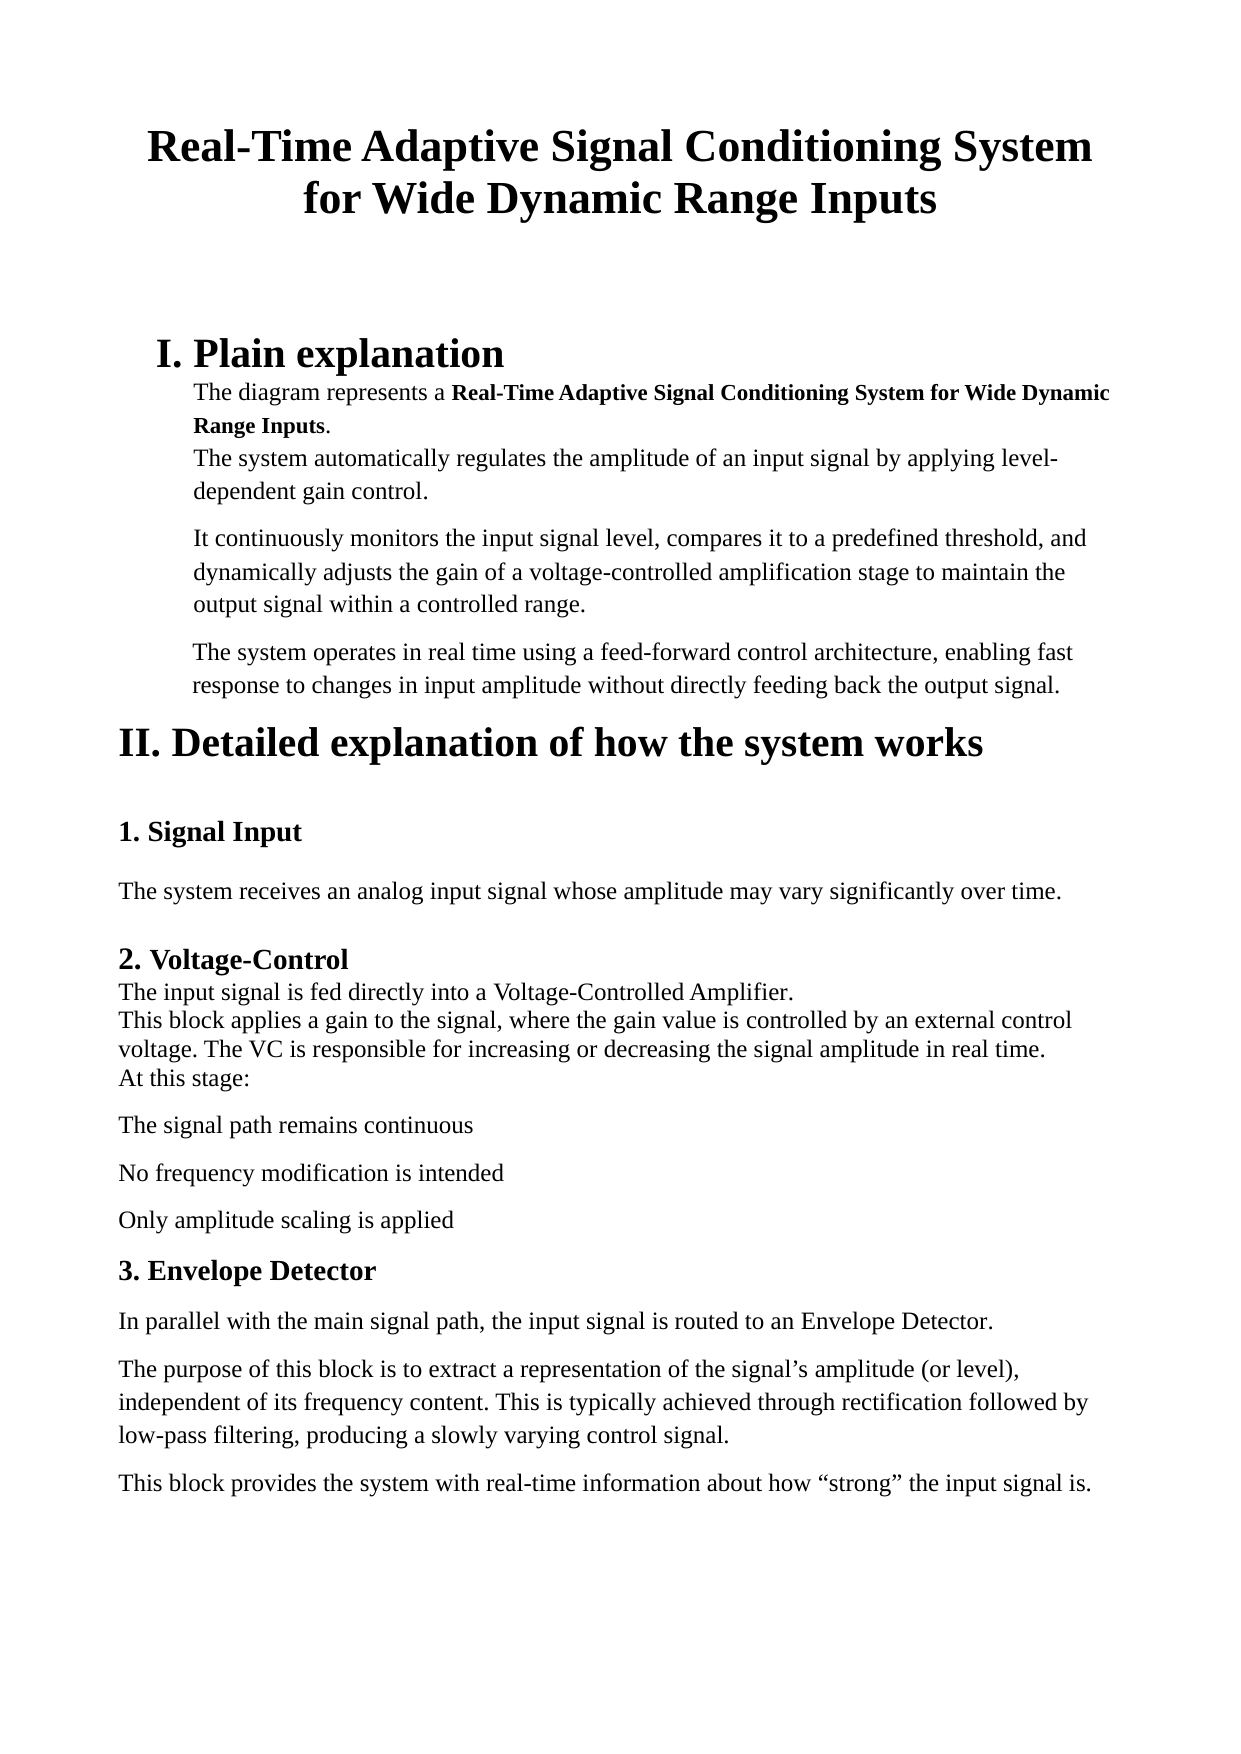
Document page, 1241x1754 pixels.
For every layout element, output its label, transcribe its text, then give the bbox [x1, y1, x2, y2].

text Real-Time Adaptive Signal Conditioning System for Wide Dynamic Range Inputs [118, 118, 1122, 223]
text No frequency modification is intended [118, 1158, 1122, 1187]
text Only amplitude scaling is applied [118, 1206, 1122, 1234]
list Plain explanation [156, 329, 1122, 377]
text This block provides the system with real-time information about how “strong” the input signal is. [118, 1468, 1122, 1496]
list The diagram represents a Real-Time Adaptive Signal Conditioning System for Wide Dynamic Range Inputs. The system automatically regulates the amplitude of an input signal by applying level-dependent gain control. [156, 377, 1122, 505]
text In parallel with the main signal path, the input signal is routed to an Envelope Detector. [118, 1306, 1122, 1335]
text The system operates in real time using a feed-forward control architecture, enabling fast response to changes in input amplitude without directly feeding back the output signal. [118, 637, 1122, 699]
text 2. Voltage-Control [118, 941, 1122, 977]
text At this stage: [118, 1063, 1122, 1092]
text The purpose of this block is to extract a representation of the signal’s amplitude (or level), independent of its frequency content. This is typically achieved through rectification followed by low-pass filtering, producing a slowly varying control signal. [118, 1354, 1122, 1449]
list It continuously monitors the input signal level, compares it to a predefined threshold, and dynamically adjusts the gain of a voltage-controlled amplification stage to maintain the output signal within a controlled range. [156, 523, 1122, 618]
text The system receives an analog input signal whose amplitude may vary significantly over time. [118, 876, 1122, 905]
text The signal path remains continuous [118, 1110, 1122, 1139]
text 1. Signal Input [118, 814, 1122, 847]
text 3. Envelope Detector [118, 1253, 1122, 1287]
text II. Detailed explanation of how the system works [118, 718, 1122, 766]
text The input signal is fed directly into a Voltage-Controlled Amplifier. This block applies a gain to the signal, where the gain value is controlled by an external control voltage. The VC is responsible for increasing or decreasing the signal amplitude in real time. [118, 977, 1122, 1063]
